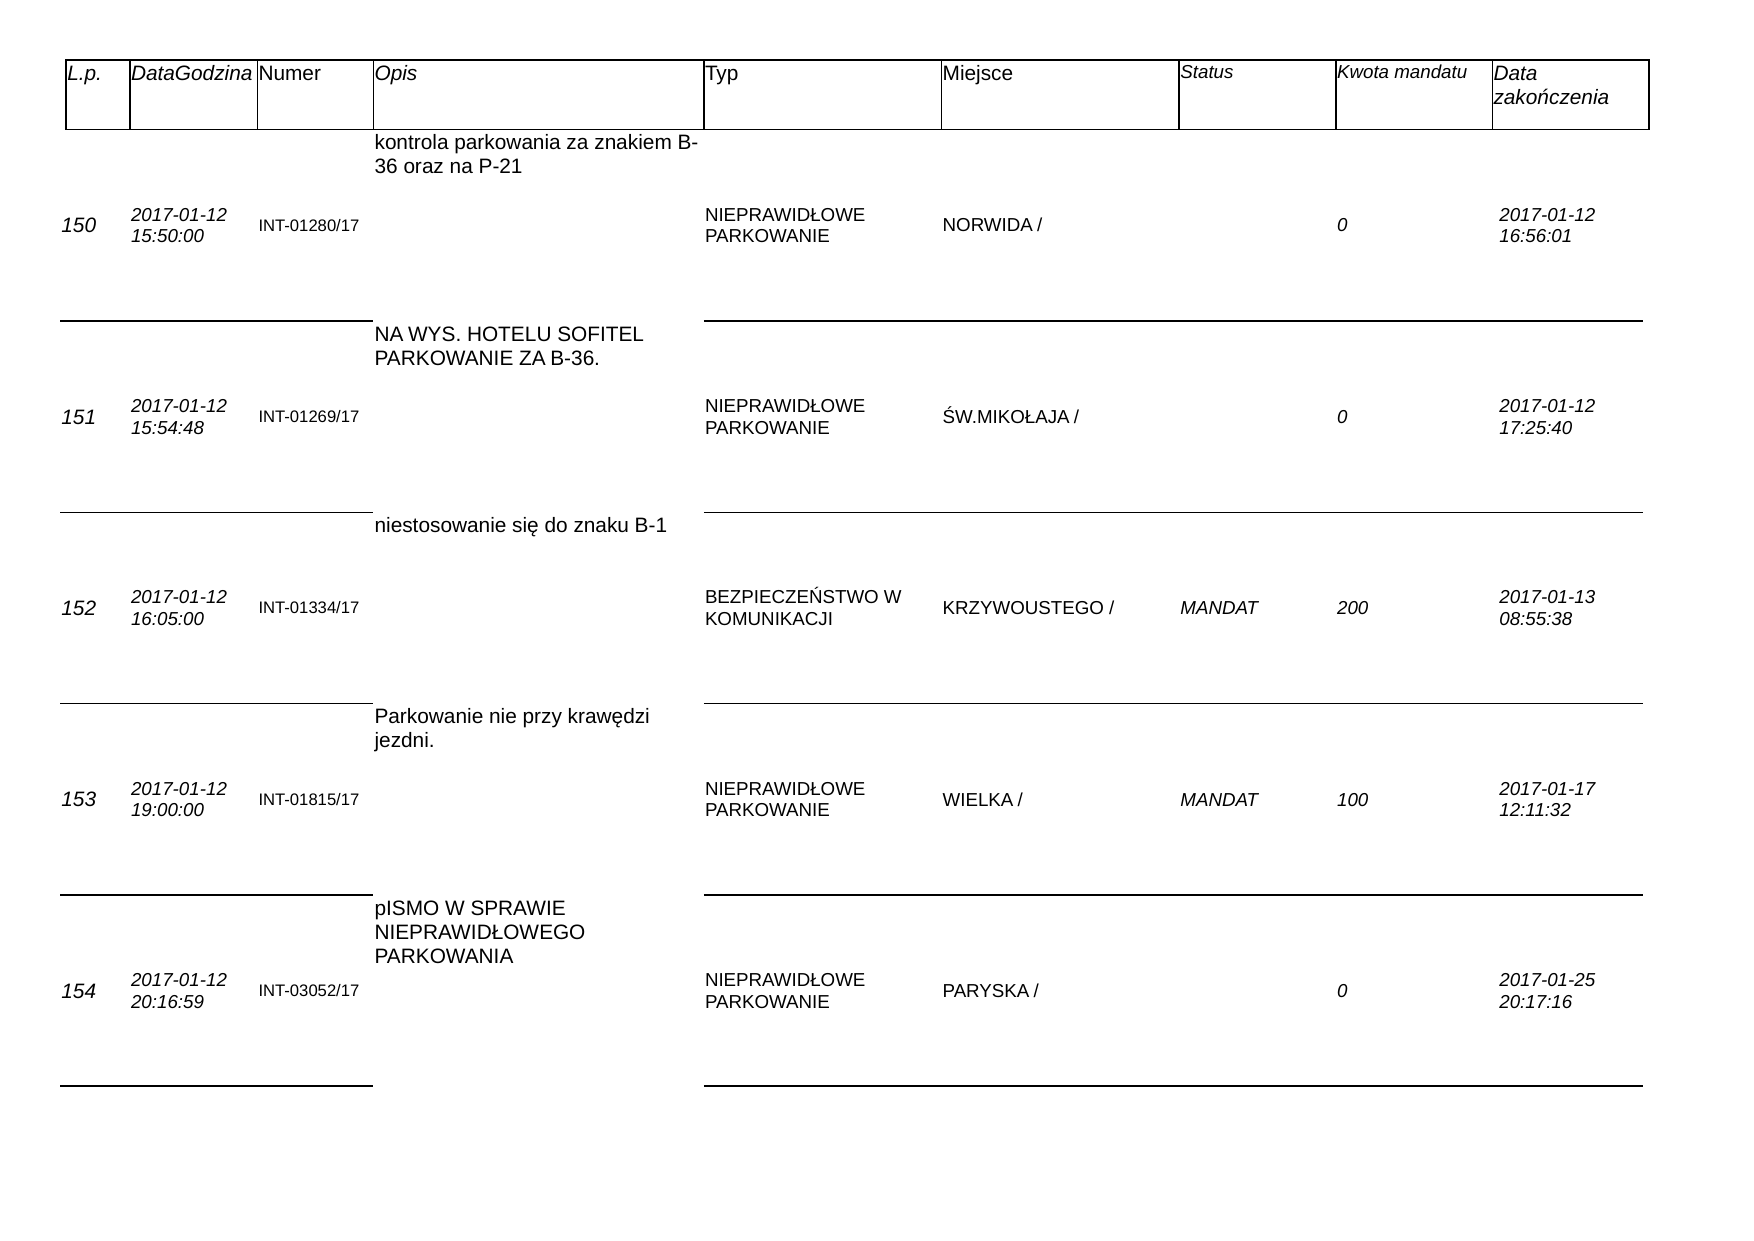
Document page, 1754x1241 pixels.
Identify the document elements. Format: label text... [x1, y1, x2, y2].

table_cell 2017-01-12 15:54:48 [130, 322, 257, 511]
table_header Kwota mandatu [1337, 61, 1492, 129]
table_cell INT-01815/17 [257, 704, 373, 894]
table_cell [1643, 894, 1649, 1085]
table_cell 0 [1336, 896, 1498, 1085]
table_header Numer [258, 61, 373, 129]
table_cell [1179, 896, 1336, 1085]
table_cell BEZPIECZEŃSTWO W KOMUNIKACJI [704, 513, 941, 703]
table_cell [1643, 130, 1649, 320]
table_header Data zakończenia [1493, 61, 1648, 129]
table_cell MANDAT [1179, 704, 1336, 894]
table_cell [1643, 703, 1649, 894]
table_cell PARYSKA / [941, 896, 1179, 1085]
table_cell Parkowanie nie przy krawędzi jezdni. [373, 703, 704, 894]
table_cell NIEPRAWIDŁOWE PARKOWANIE [704, 322, 941, 511]
table_cell [1179, 322, 1336, 511]
table_cell 2017-01-12 17:25:40 [1498, 322, 1643, 511]
table_cell WIELKA / [941, 704, 1179, 894]
table_cell [1179, 130, 1336, 320]
table_cell 2017-01-25 20:17:16 [1498, 896, 1643, 1085]
table_header [60, 59, 65, 129]
table_cell 2017-01-12 16:05:00 [130, 513, 257, 703]
table_cell 200 [1336, 513, 1498, 703]
table_cell NORWIDA / [941, 130, 1179, 320]
table_cell NIEPRAWIDŁOWE PARKOWANIE [704, 896, 941, 1085]
table_cell pISMO W SPRAWIE NIEPRAWIDŁOWEGO PARKOWANIA [373, 894, 704, 1085]
table_cell 2017-01-12 15:50:00 [130, 130, 257, 320]
table_cell INT-01269/17 [257, 322, 373, 511]
table_cell 2017-01-13 08:55:38 [1498, 513, 1643, 703]
table_header L.p. [67, 61, 129, 129]
table_header Status [1180, 61, 1335, 129]
table_cell 2017-01-12 19:00:00 [130, 704, 257, 894]
table_cell [1643, 511, 1649, 703]
table_cell 2017-01-12 20:16:59 [130, 896, 257, 1085]
table_cell 100 [1336, 704, 1498, 894]
table_cell INT-01334/17 [257, 513, 373, 703]
table_cell INT-03052/17 [257, 896, 373, 1085]
table_cell ŚW.MIKOŁAJA / [941, 322, 1179, 511]
table_header DataGodzina [131, 61, 257, 129]
table_cell 2017-01-17 12:11:32 [1498, 704, 1643, 894]
table_cell NA WYS. HOTELU SOFITEL PARKOWANIE ZA B-36. [373, 320, 704, 511]
table_cell [1643, 320, 1649, 511]
table_cell 153 [60, 704, 130, 894]
table_header Typ [705, 61, 941, 129]
table_cell NIEPRAWIDŁOWE PARKOWANIE [704, 704, 941, 894]
table_cell NIEPRAWIDŁOWE PARKOWANIE [704, 130, 941, 320]
table_cell 150 [60, 129, 130, 320]
table_cell KRZYWOUSTEGO / [941, 513, 1179, 703]
table_header Opis [374, 61, 703, 129]
table_cell 0 [1336, 130, 1498, 320]
table_cell 0 [1336, 322, 1498, 511]
table_cell INT-01280/17 [257, 130, 373, 320]
table_cell 154 [60, 896, 130, 1085]
table_cell 2017-01-12 16:56:01 [1498, 130, 1643, 320]
table_cell MANDAT [1179, 513, 1336, 703]
table_cell 151 [60, 322, 130, 511]
table_cell 152 [60, 513, 130, 703]
table_cell kontrola parkowania za znakiem B-36 oraz na P-21 [373, 130, 704, 320]
table_cell niestosowanie się do znaku B-1 [373, 511, 704, 703]
table_header Miejsce [942, 61, 1178, 129]
